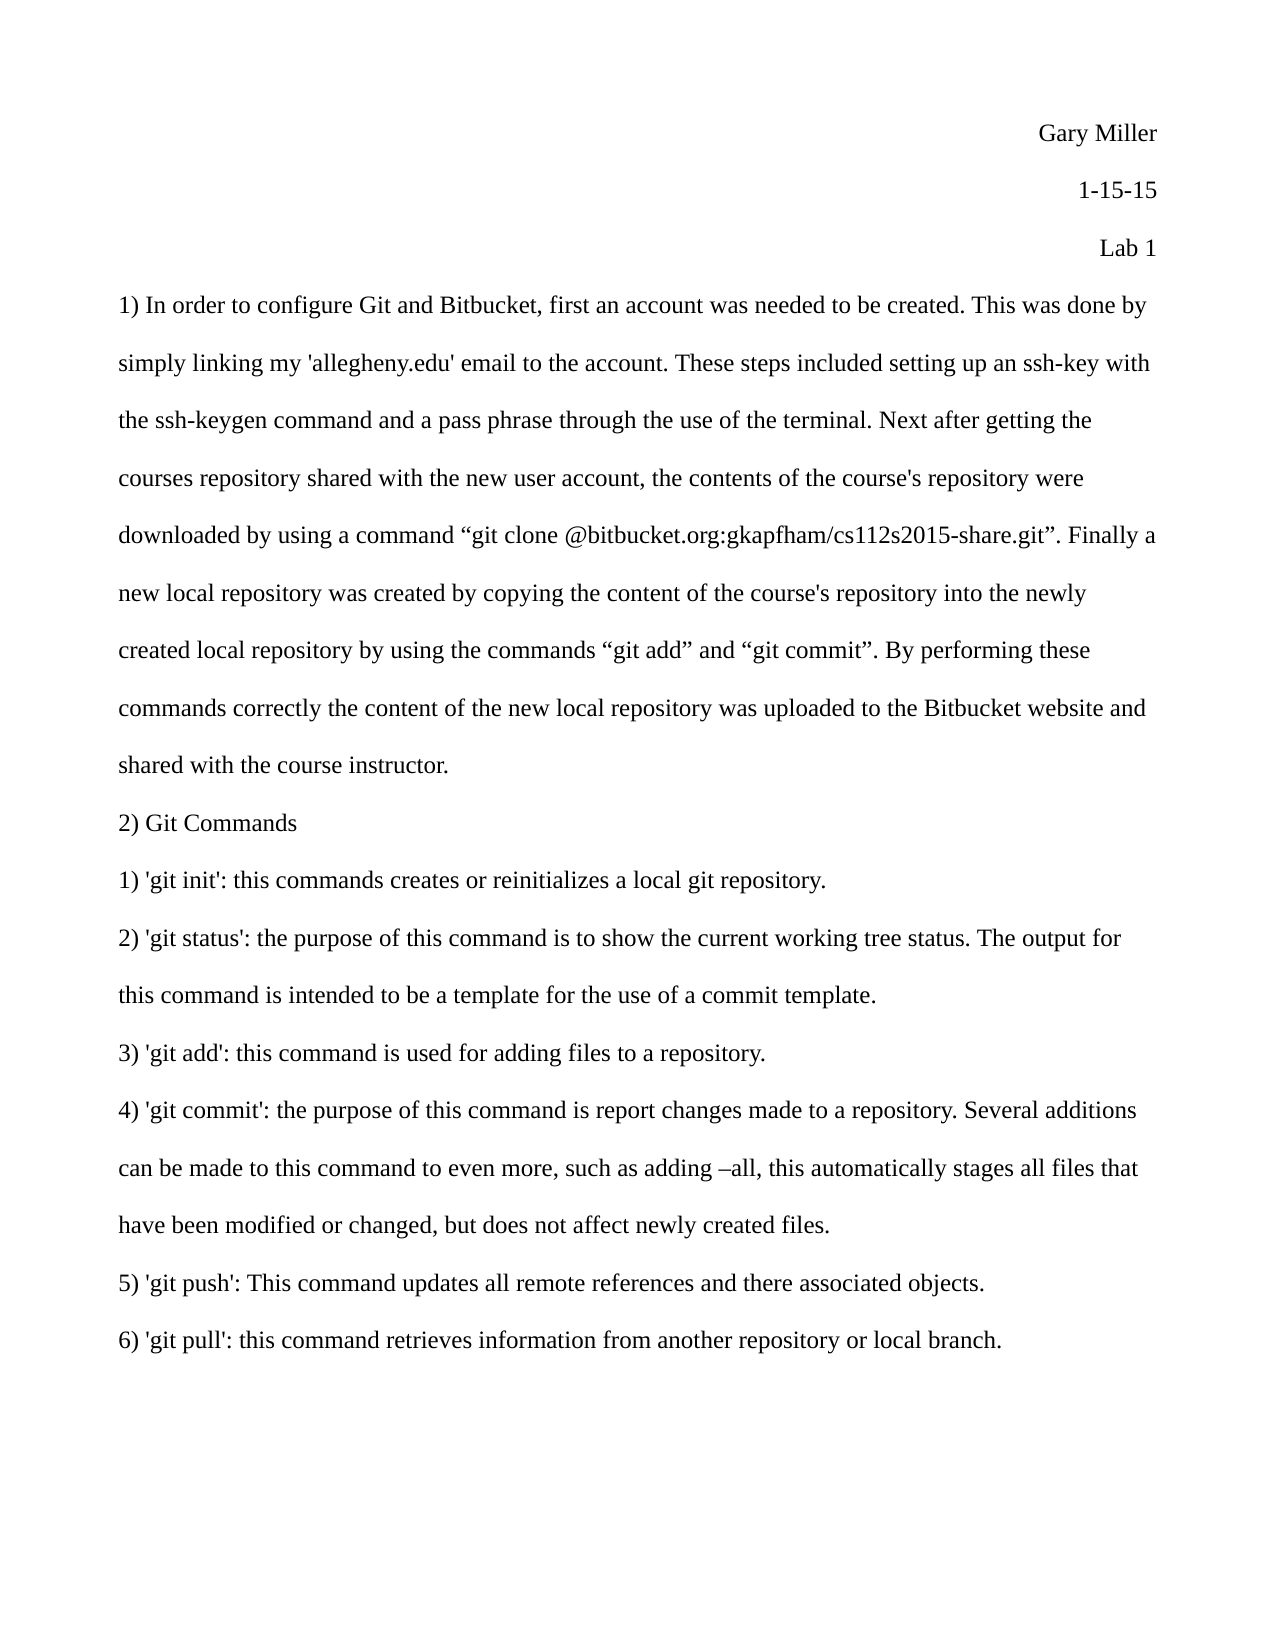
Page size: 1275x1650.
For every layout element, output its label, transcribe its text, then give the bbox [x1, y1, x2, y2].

text Gary Miller [118, 118, 1157, 147]
text 6) 'git pull': this command retrieves information from another repository or local branch. [118, 1326, 1157, 1354]
text 2) Git Commands [118, 808, 1157, 837]
text 3) 'git add': this command is used for adding files to a repository. [118, 1038, 1157, 1067]
text 5) 'git push': This command updates all remote references and there associated objects. [118, 1268, 1157, 1297]
text 1) 'git init': this commands creates or reinitializes a local git repository. [118, 866, 1157, 894]
text 1-15-15 [118, 176, 1157, 204]
text 4) 'git commit': the purpose of this command is report changes made to a repository. Several additions can be made to this command to even more, such as adding –all, this automatically stages all files that have been modified or changed, but does not affect newly created files. [118, 1096, 1157, 1239]
text 2) 'git status': the purpose of this command is to show the current working tree status. The output for this command is intended to be a template for the use of a commit template. [118, 923, 1157, 1009]
text 1) In order to configure Git and Bitbucket, first an account was needed to be created. This was done by simply linking my 'allegheny.edu' email to the account. These steps included setting up an ssh-key with the ssh-keygen command and a pass phrase through the use of the terminal. Next after getting the courses repository shared with the new user account, the contents of the course's repository were downloaded by using a command “git clone @bitbucket.org:gkapfham/cs112s2015-share.git”. Finally a new local repository was created by copying the content of the course's repository into the newly created local repository by using the commands “git add” and “git commit”. By performing these commands correctly the content of the new local repository was uploaded to the Bitbucket website and shared with the course instructor. [118, 291, 1157, 779]
text Lab 1 [118, 233, 1157, 262]
